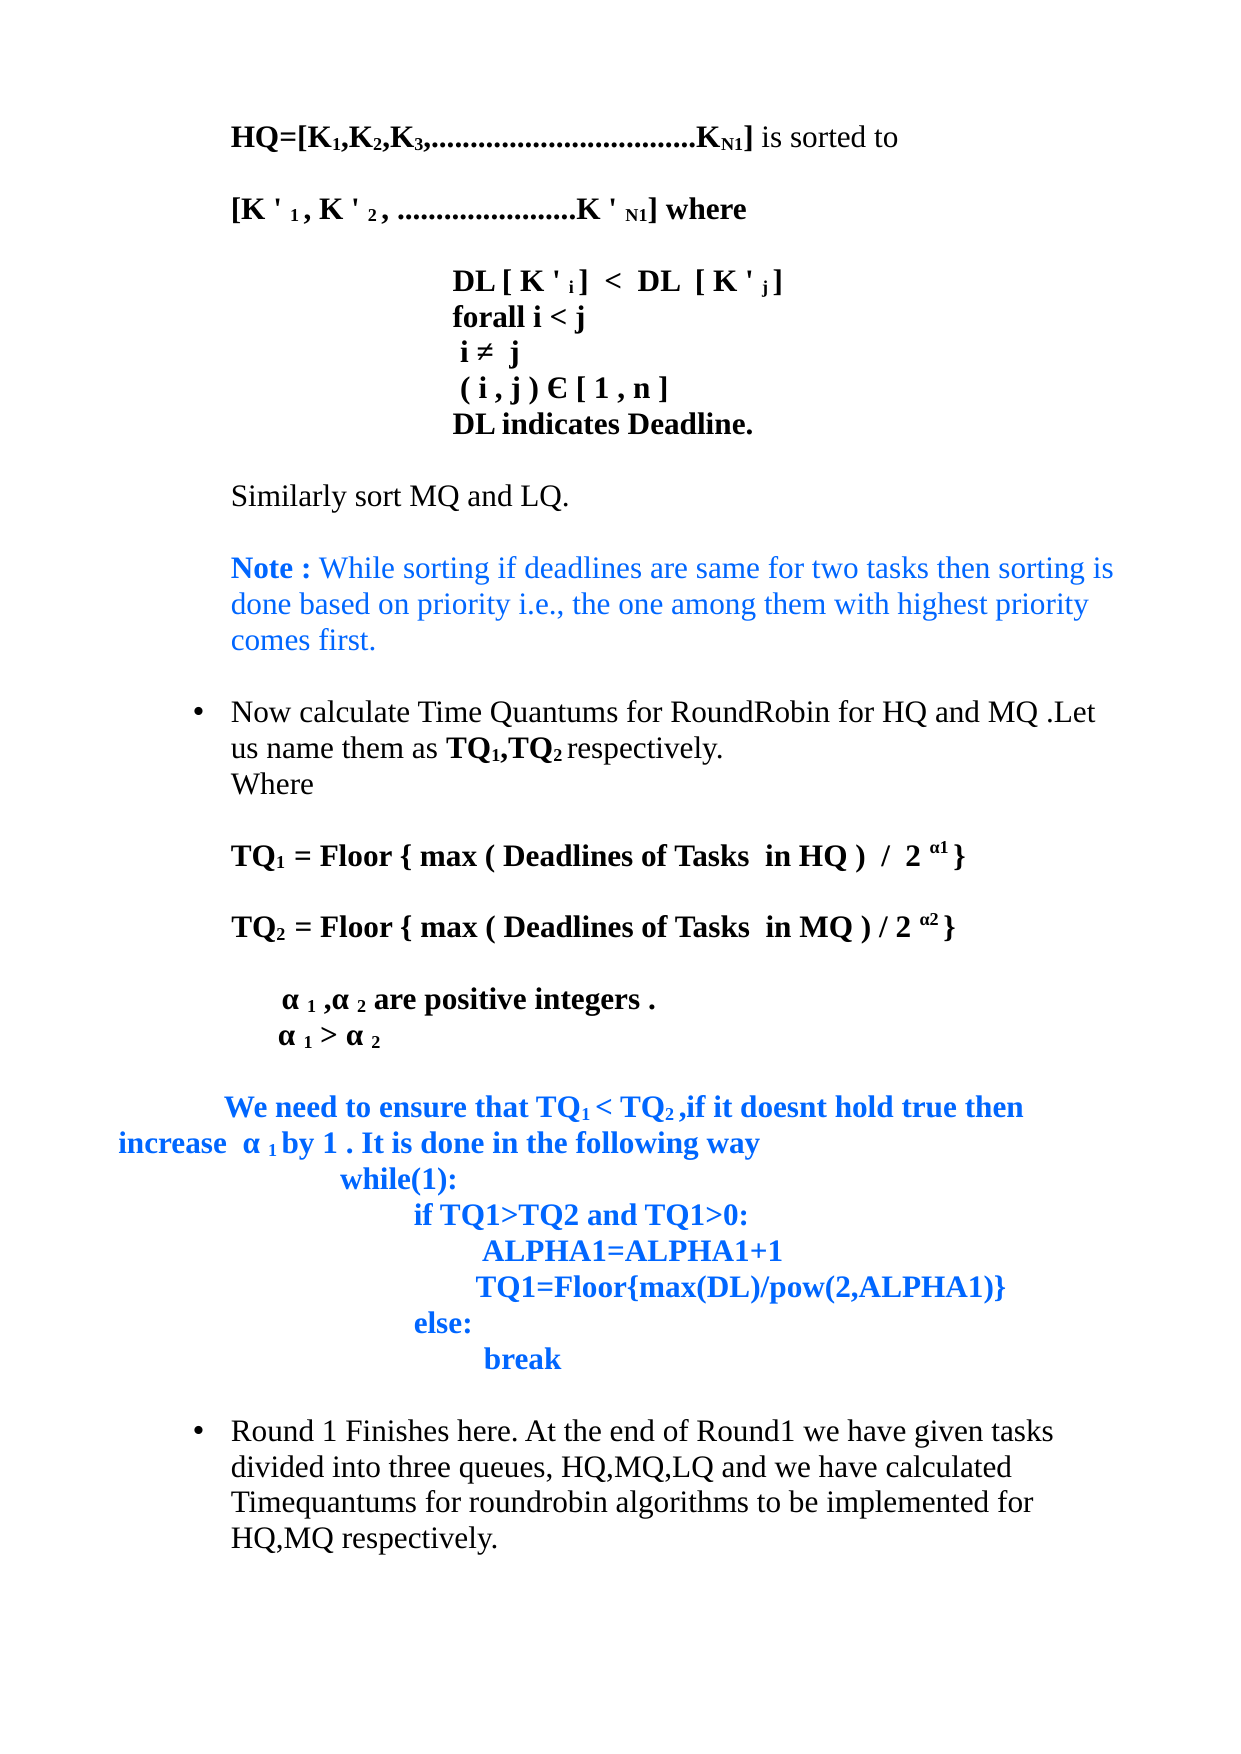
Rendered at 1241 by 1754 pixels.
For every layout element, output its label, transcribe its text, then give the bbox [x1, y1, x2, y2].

list Now calculate Time Quantums for RoundRobin for HQ and MQ .Let us name them as TQ1,TQ2 respectively. [193, 693, 1122, 765]
list Note : While sorting if deadlines are same for two tasks then sorting is done based on priority i.e., the one among them with highest priority comes first. [193, 549, 1122, 693]
list Round 1 Finishes here. At the end of Round1 we have given tasks divided into three queues, HQ,MQ,LQ and we have calculated Timequantums for roundrobin algorithms to be implemented for HQ,MQ respectively. [193, 1412, 1122, 1556]
list Where TQ1 = Floor { max ( Deadlines of Tasks in HQ ) / 2 α1 } [193, 765, 1122, 909]
text α 1 ,α 2 are positive integers . α 1 > α 2 [118, 981, 1122, 1052]
text break [118, 1340, 1122, 1376]
text while(1): [118, 1160, 1122, 1196]
text We need to ensure that TQ1 < TQ2 ,if it doesnt hold true then increase α 1 by 1 . It is done in the following way [118, 1088, 1122, 1160]
text TQ2 = Floor { max ( Deadlines of Tasks in MQ ) / 2 α2 } [118, 909, 1122, 945]
text else: [118, 1304, 1122, 1340]
list HQ=[K1,K2,K3,..................................KN1] is sorted to [K ' 1 , K ' 2 , .......................K ' N1] where DL [ K ' i ] < DL [ K ' j ] forall i < j i ≠ j ( i , j ) Є [ 1 , n ] DL indicates Deadline. Similarly sort MQ and LQ. [193, 118, 1122, 513]
text if TQ1>TQ2 and TQ1>0: [118, 1196, 1122, 1232]
text ALPHA1=ALPHA1+1 [118, 1232, 1122, 1268]
text TQ1=Floor{max(DL)/pow(2,ALPHA1)} [118, 1268, 1122, 1304]
